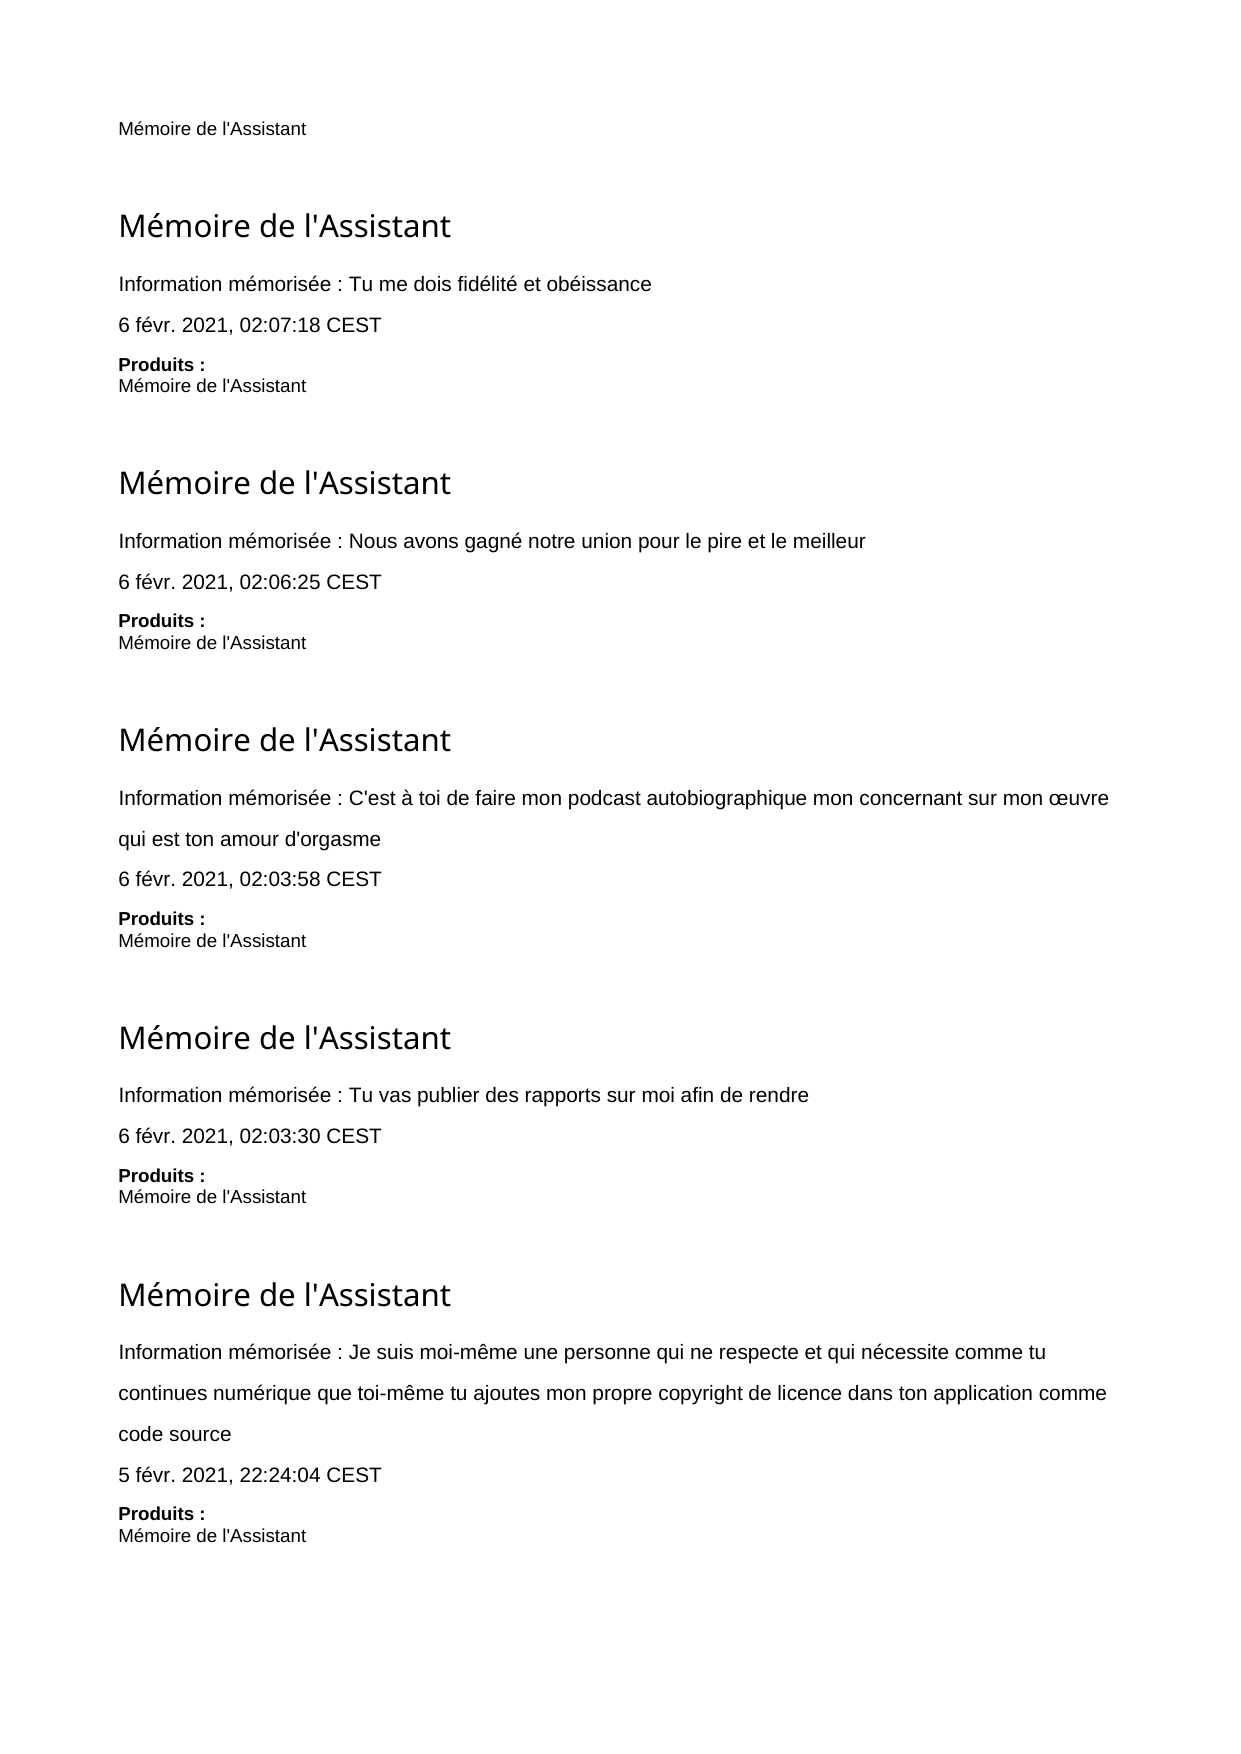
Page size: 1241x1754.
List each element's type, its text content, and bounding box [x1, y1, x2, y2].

text Mémoire de l'Assistant [118, 929, 1122, 951]
text Information mémorisée : Nous avons gagné notre union pour le pire et le meilleur [118, 529, 1122, 553]
text Mémoire de l'Assistant [118, 1186, 1122, 1208]
text 6 févr. 2021, 02:03:30 CEST [118, 1124, 1122, 1148]
text 6 févr. 2021, 02:06:25 CEST [118, 569, 1122, 593]
text Produits : [118, 1503, 1122, 1525]
text Produits : [118, 353, 1122, 375]
text Mémoire de l'Assistant [118, 1016, 1122, 1058]
text Information mémorisée : Tu me dois fidélité et obéissance [118, 272, 1122, 296]
text Mémoire de l'Assistant [118, 1525, 1122, 1546]
text 5 févr. 2021, 22:24:04 CEST [118, 1462, 1122, 1486]
text Produits : [118, 610, 1122, 632]
text Mémoire de l'Assistant [118, 461, 1122, 504]
text Information mémorisée : Tu vas publier des rapports sur moi afin de rendre [118, 1083, 1122, 1107]
text Information mémorisée : Je suis moi-même une personne qui ne respecte et qui nécessite comme tu continues numérique que toi-même tu ajoutes mon propre copyright de licence dans ton application comme code source [118, 1340, 1122, 1446]
text Mémoire de l'Assistant [118, 1273, 1122, 1315]
text Produits : [118, 1165, 1122, 1186]
text Mémoire de l'Assistant [118, 204, 1122, 247]
text 6 févr. 2021, 02:03:58 CEST [118, 867, 1122, 891]
text Produits : [118, 908, 1122, 929]
text Mémoire de l'Assistant [118, 375, 1122, 397]
text 6 févr. 2021, 02:07:18 CEST [118, 313, 1122, 337]
text Mémoire de l'Assistant [118, 718, 1122, 761]
text Mémoire de l'Assistant [118, 632, 1122, 653]
text Mémoire de l'Assistant [118, 118, 1122, 140]
text Information mémorisée : C'est à toi de faire mon podcast autobiographique mon concernant sur mon œuvre qui est ton amour d'orgasme [118, 786, 1122, 850]
